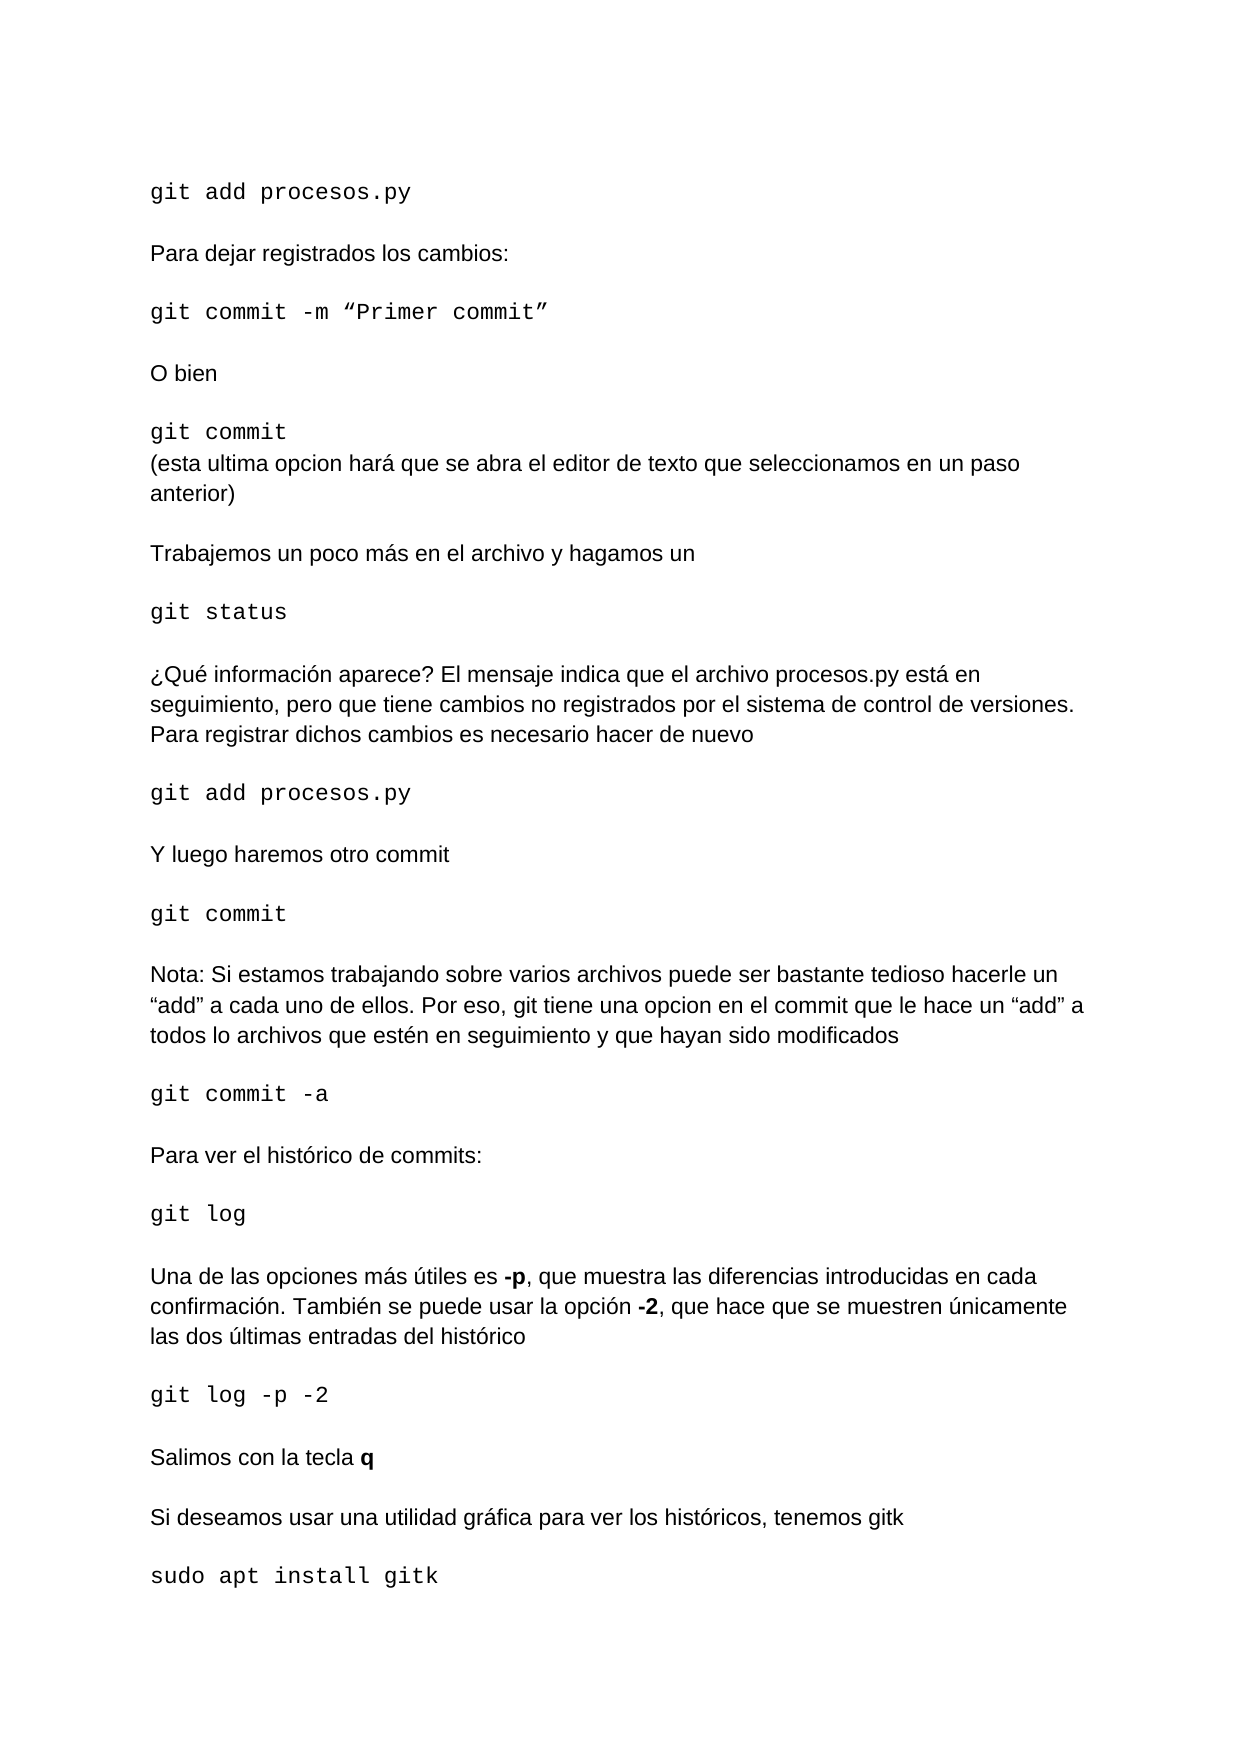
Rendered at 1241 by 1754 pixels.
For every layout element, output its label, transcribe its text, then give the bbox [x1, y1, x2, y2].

text Una de las opciones más útiles es -p, que muestra las diferencias introducidas en cada confirmación. También se puede usar la opción -2, que hace que se muestren únicamente las dos últimas entradas del histórico [150, 1263, 1090, 1349]
text sudo apt install gitk [150, 1564, 1090, 1590]
text O bien [150, 360, 1090, 387]
text Para dejar registrados los cambios: [150, 240, 1090, 267]
text Si deseamos usar una utilidad gráfica para ver los históricos, tenemos gitk [150, 1504, 1090, 1530]
text git log [150, 1203, 1090, 1229]
text (esta ultima opcion hará que se abra el editor de texto que seleccionamos en un paso anterior) [150, 450, 1090, 507]
text git log -p -2 [150, 1383, 1090, 1409]
text git status [150, 601, 1090, 627]
text Trabajemos un poco más en el archivo y hagamos un [150, 540, 1090, 567]
text Para ver el histórico de commits: [150, 1142, 1090, 1169]
text Nota: Si estamos trabajando sobre varios archivos puede ser bastante tedioso hacerle un “add” a cada uno de ellos. Por eso, git tiene una opcion en el commit que le hace un “add” a todos lo archivos que estén en seguimiento y que hayan sido modificados [150, 961, 1090, 1048]
text ¿Qué información aparece? El mensaje indica que el archivo procesos.py está en seguimiento, pero que tiene cambios no registrados por el sistema de control de versiones. Para registrar dichos cambios es necesario hacer de nuevo [150, 661, 1090, 747]
text git commit -m “Primer commit” [150, 301, 1090, 327]
text git commit -a [150, 1082, 1090, 1108]
text git commit [150, 420, 1090, 446]
text git add procesos.py [150, 180, 1090, 206]
text Y luego haremos otro commit [150, 841, 1090, 868]
text Salimos con la tecla q [150, 1443, 1090, 1470]
text git add procesos.py [150, 781, 1090, 807]
text git commit [150, 902, 1090, 928]
